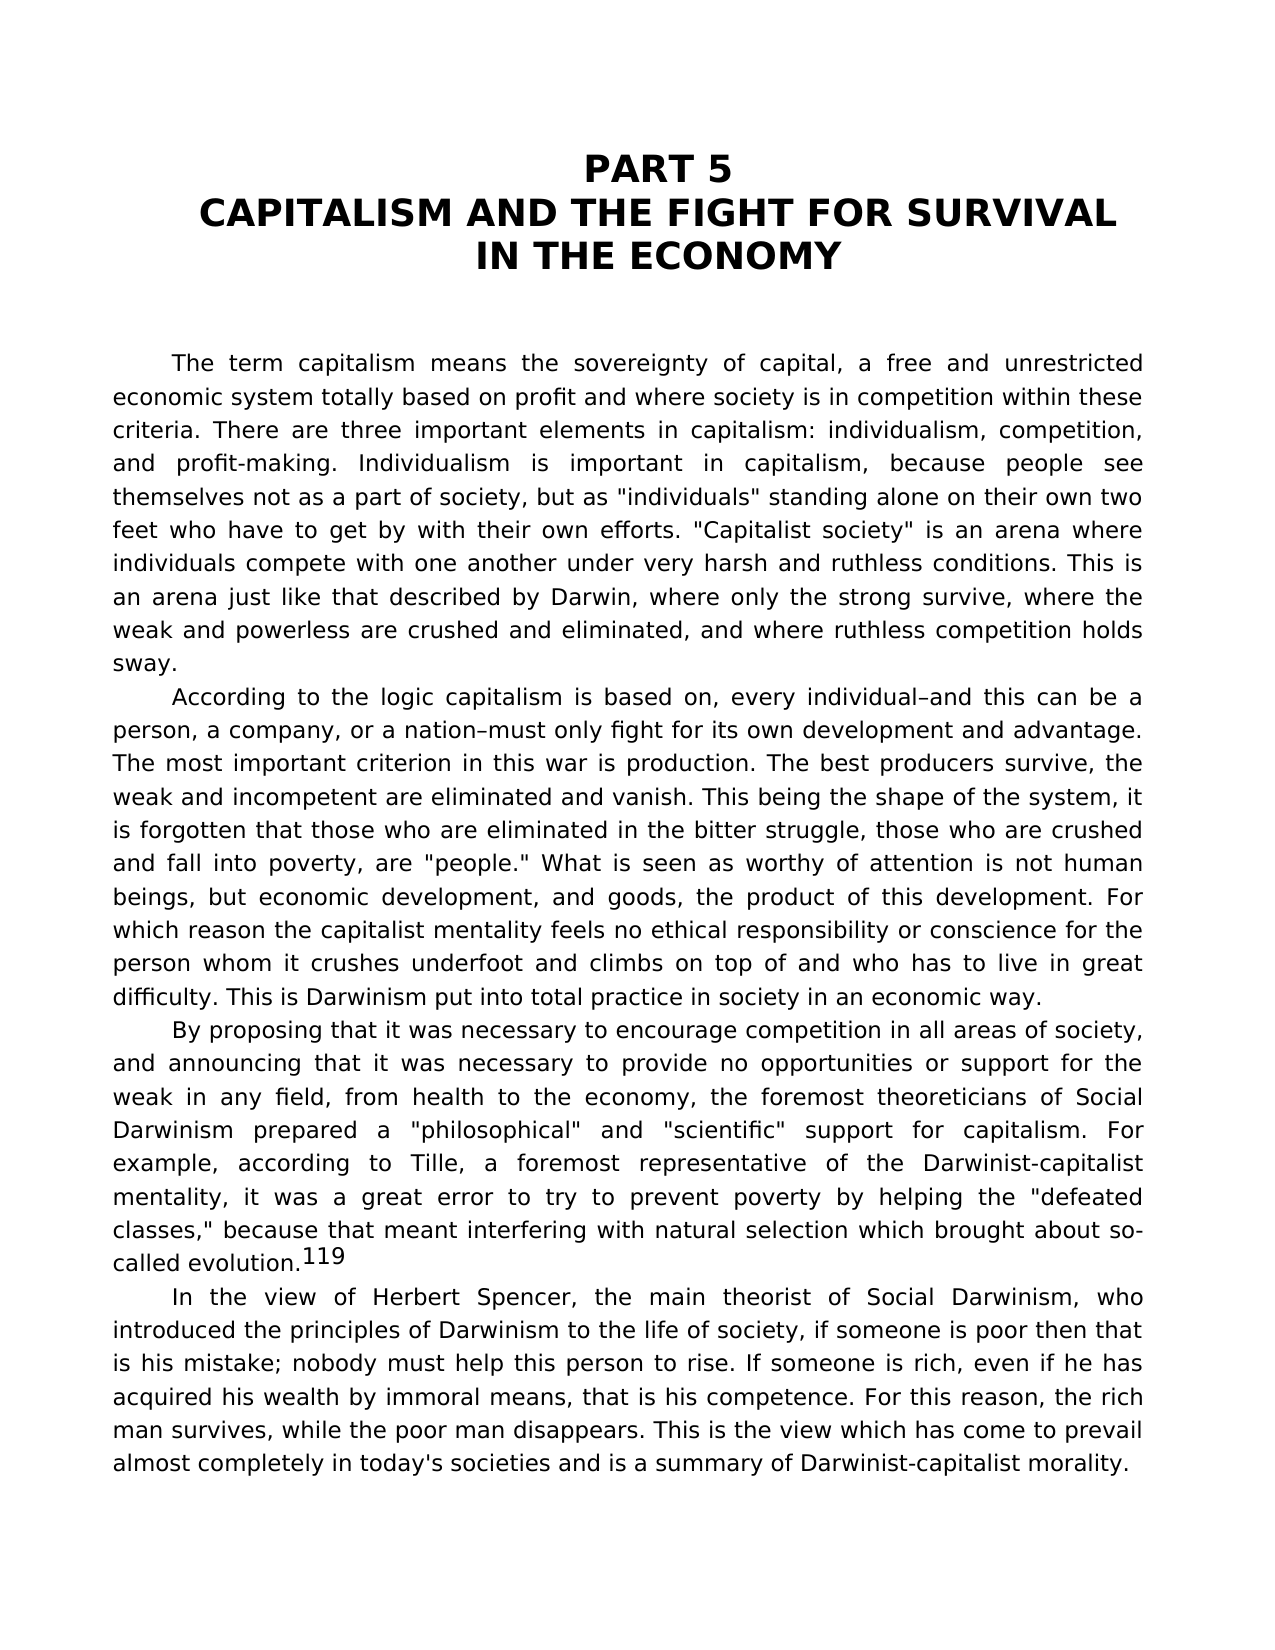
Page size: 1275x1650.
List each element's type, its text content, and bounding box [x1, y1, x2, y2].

text PART 5 [112, 148, 1145, 191]
text According to the logic capitalism is based on, every individual–and this can be a person, a company, or a nation–must only fight for its own development and advantage. The most important criterion in this war is production. The best producers survive, the weak and incompetent are eliminated and vanish. This being the shape of the system, it is forgotten that those who are eliminated in the bitter struggle, those who are crushed and fall into poverty, are "people." What is seen as worthy of attention is not human beings, but economic development, and goods, the product of this development. For which reason the capitalist mentality feels no ethical responsibility or conscience for the person whom it crushes underfoot and climbs on top of and who has to live in great difficulty. This is Darwinism put into total practice in society in an economic way. [112, 678, 1145, 1012]
text The term capitalism means the sovereignty of capital, a free and unrestricted economic system totally based on profit and where society is in competition within these criteria. There are three important elements in capitalism: individualism, competition, and profit-making. Individualism is important in capitalism, because people see themselves not as a part of society, but as "individuals" standing alone on their own two feet who have to get by with their own efforts. "Capitalist society" is an arena where individuals compete with one another under very harsh and ruthless conditions. This is an arena just like that described by Darwin, where only the strong survive, where the weak and powerless are crushed and eliminated, and where ruthless competition holds sway. [112, 345, 1145, 678]
text By proposing that it was necessary to encourage competition in all areas of society, and announcing that it was necessary to provide no opportunities or support for the weak in any field, from health to the economy, the foremost theoreticians of Social Darwinism prepared a "philosophical" and "scientific" support for capitalism. For example, according to Tille, a foremost representative of the Darwinist-capitalist mentality, it was a great error to try to prevent poverty by helping the "defeated classes," because that meant interfering with natural selection which brought about so-called evolution.119 [112, 1012, 1145, 1278]
text In the view of Herbert Spencer, the main theorist of Social Darwinism, who introduced the principles of Darwinism to the life of society, if someone is poor then that is his mistake; nobody must help this person to rise. If someone is rich, even if he has acquired his wealth by immoral means, that is his competence. For this reason, the rich man survives, while the poor man disappears. This is the view which has come to prevail almost completely in today's societies and is a summary of Darwinist-capitalist morality. [112, 1278, 1145, 1478]
text CAPITALISM AND THE FIGHT FOR SURVIVAL [112, 191, 1145, 235]
text IN THE ECONOMY [112, 235, 1145, 278]
